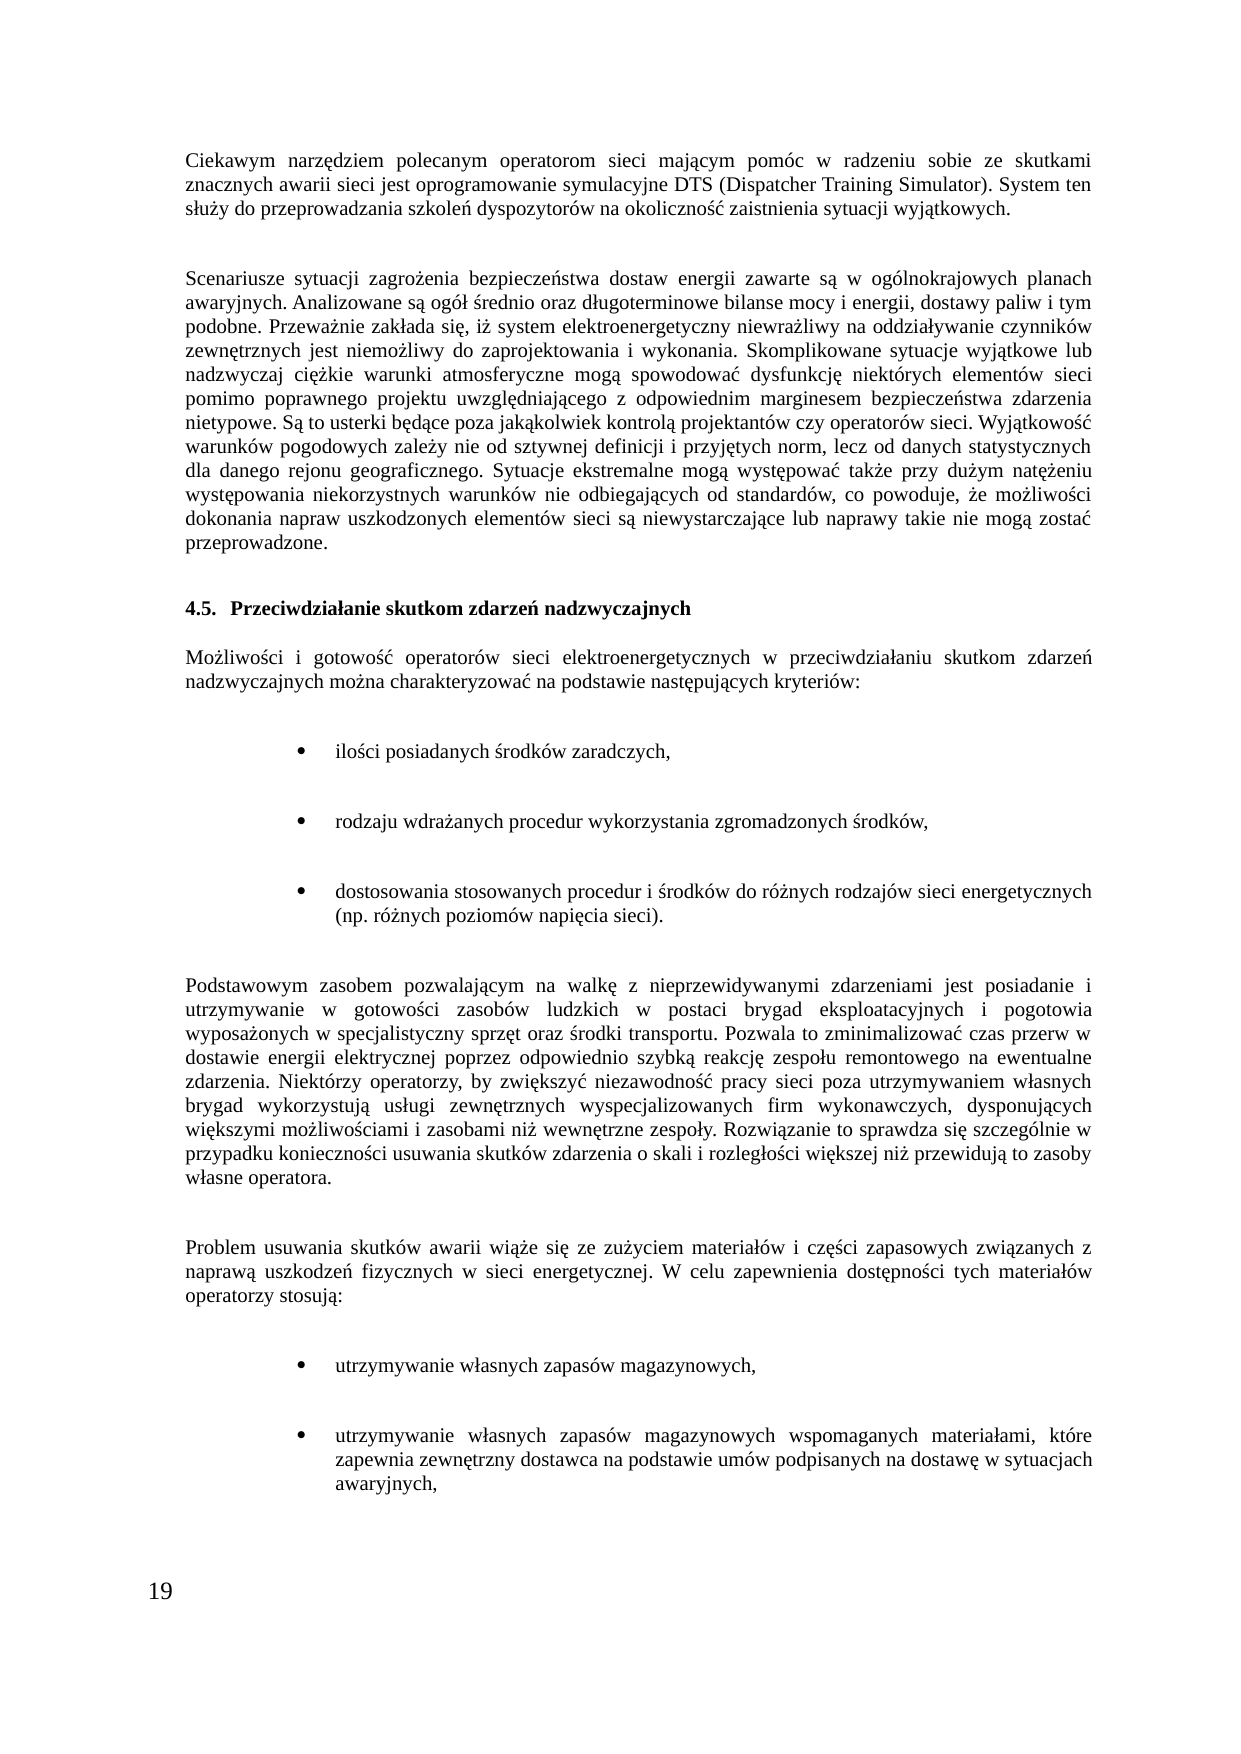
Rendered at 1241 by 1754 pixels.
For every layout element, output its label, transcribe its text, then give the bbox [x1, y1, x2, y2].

list dostosowania stosowanych procedur i środków do różnych rodzajów sieci energetycznych (np. różnych poziomów napięcia sieci). [298, 879, 1093, 927]
list rodzaju wdrażanych procedur wykorzystania zgromadzonych środków, [298, 809, 1093, 833]
subtitle Przeciwdziałanie skutkom zdarzeń nadzwyczajnych [185, 596, 1093, 620]
list utrzymywanie własnych zapasów magazynowych wspomaganych materiałami, które zapewnia zewnętrzny dostawca na podstawie umów podpisanych na dostawę w sytuacjach awaryjnych, [298, 1423, 1093, 1495]
text Możliwości i gotowość operatorów sieci elektroenergetycznych w przeciwdziałaniu skutkom zdarzeń nadzwyczajnych można charakteryzować na podstawie następujących kryteriów: [185, 645, 1093, 693]
list utrzymywanie własnych zapasów magazynowych, [298, 1353, 1093, 1377]
text Scenariusze sytuacji zagrożenia bezpieczeństwa dostaw energii zawarte są w ogólnokrajowych planach awaryjnych. Analizowane są ogół średnio oraz długoterminowe bilanse mocy i energii, dostawy paliw i tym podobne. Przeważnie zakłada się, iż system elektroenergetyczny niewrażliwy na oddziaływanie czynników zewnętrznych jest niemożliwy do zaprojektowania i wykonania. Skomplikowane sytuacje wyjątkowe lub nadzwyczaj ciężkie warunki atmosferyczne mogą spowodować dysfunkcję niektórych elementów sieci pomimo poprawnego projektu uwzględniającego z odpowiednim marginesem bezpieczeństwa zdarzenia nietypowe. Są to usterki będące poza jakąkolwiek kontrolą projektantów czy operatorów sieci. Wyjątkowość warunków pogodowych zależy nie od sztywnej definicji i przyjętych norm, lecz od danych statystycznych dla danego rejonu geograficznego. Sytuacje ekstremalne mogą występować także przy dużym natężeniu występowania niekorzystnych warunków nie odbiegających od standardów, co powoduje, że możliwości dokonania napraw uszkodzonych elementów sieci są niewystarczające lub naprawy takie nie mogą zostać przeprowadzone. [185, 266, 1093, 554]
text Problem usuwania skutków awarii wiąże się ze zużyciem materiałów i części zapasowych związanych z naprawą uszkodzeń fizycznych w sieci energetycznej. W celu zapewnienia dostępności tych materiałów operatorzy stosują: [185, 1235, 1093, 1307]
text Ciekawym narzędziem polecanym operatorom sieci mającym pomóc w radzeniu sobie ze skutkami znacznych awarii sieci jest oprogramowanie symulacyjne DTS (Dispatcher Training Simulator). System ten służy do przeprowadzania szkoleń dyspozytorów na okoliczność zaistnienia sytuacji wyjątkowych. [185, 148, 1093, 220]
text Podstawowym zasobem pozwalającym na walkę z nieprzewidywanymi zdarzeniami jest posiadanie i utrzymywanie w gotowości zasobów ludzkich w postaci brygad eksploatacyjnych i pogotowia wyposażonych w specjalistyczny sprzęt oraz środki transportu. Pozwala to zminimalizować czas przerw w dostawie energii elektrycznej poprzez odpowiednio szybką reakcję zespołu remontowego na ewentualne zdarzenia. Niektórzy operatorzy, by zwiększyć niezawodność pracy sieci poza utrzymywaniem własnych brygad wykorzystują usługi zewnętrznych wyspecjalizowanych firm wykonawczych, dysponujących większymi możliwościami i zasobami niż wewnętrzne zespoły. Rozwiązanie to sprawdza się szczególnie w przypadku konieczności usuwania skutków zdarzenia o skali i rozległości większej niż przewidują to zasoby własne operatora. [185, 973, 1093, 1189]
list ilości posiadanych środków zaradczych, [298, 739, 1093, 763]
